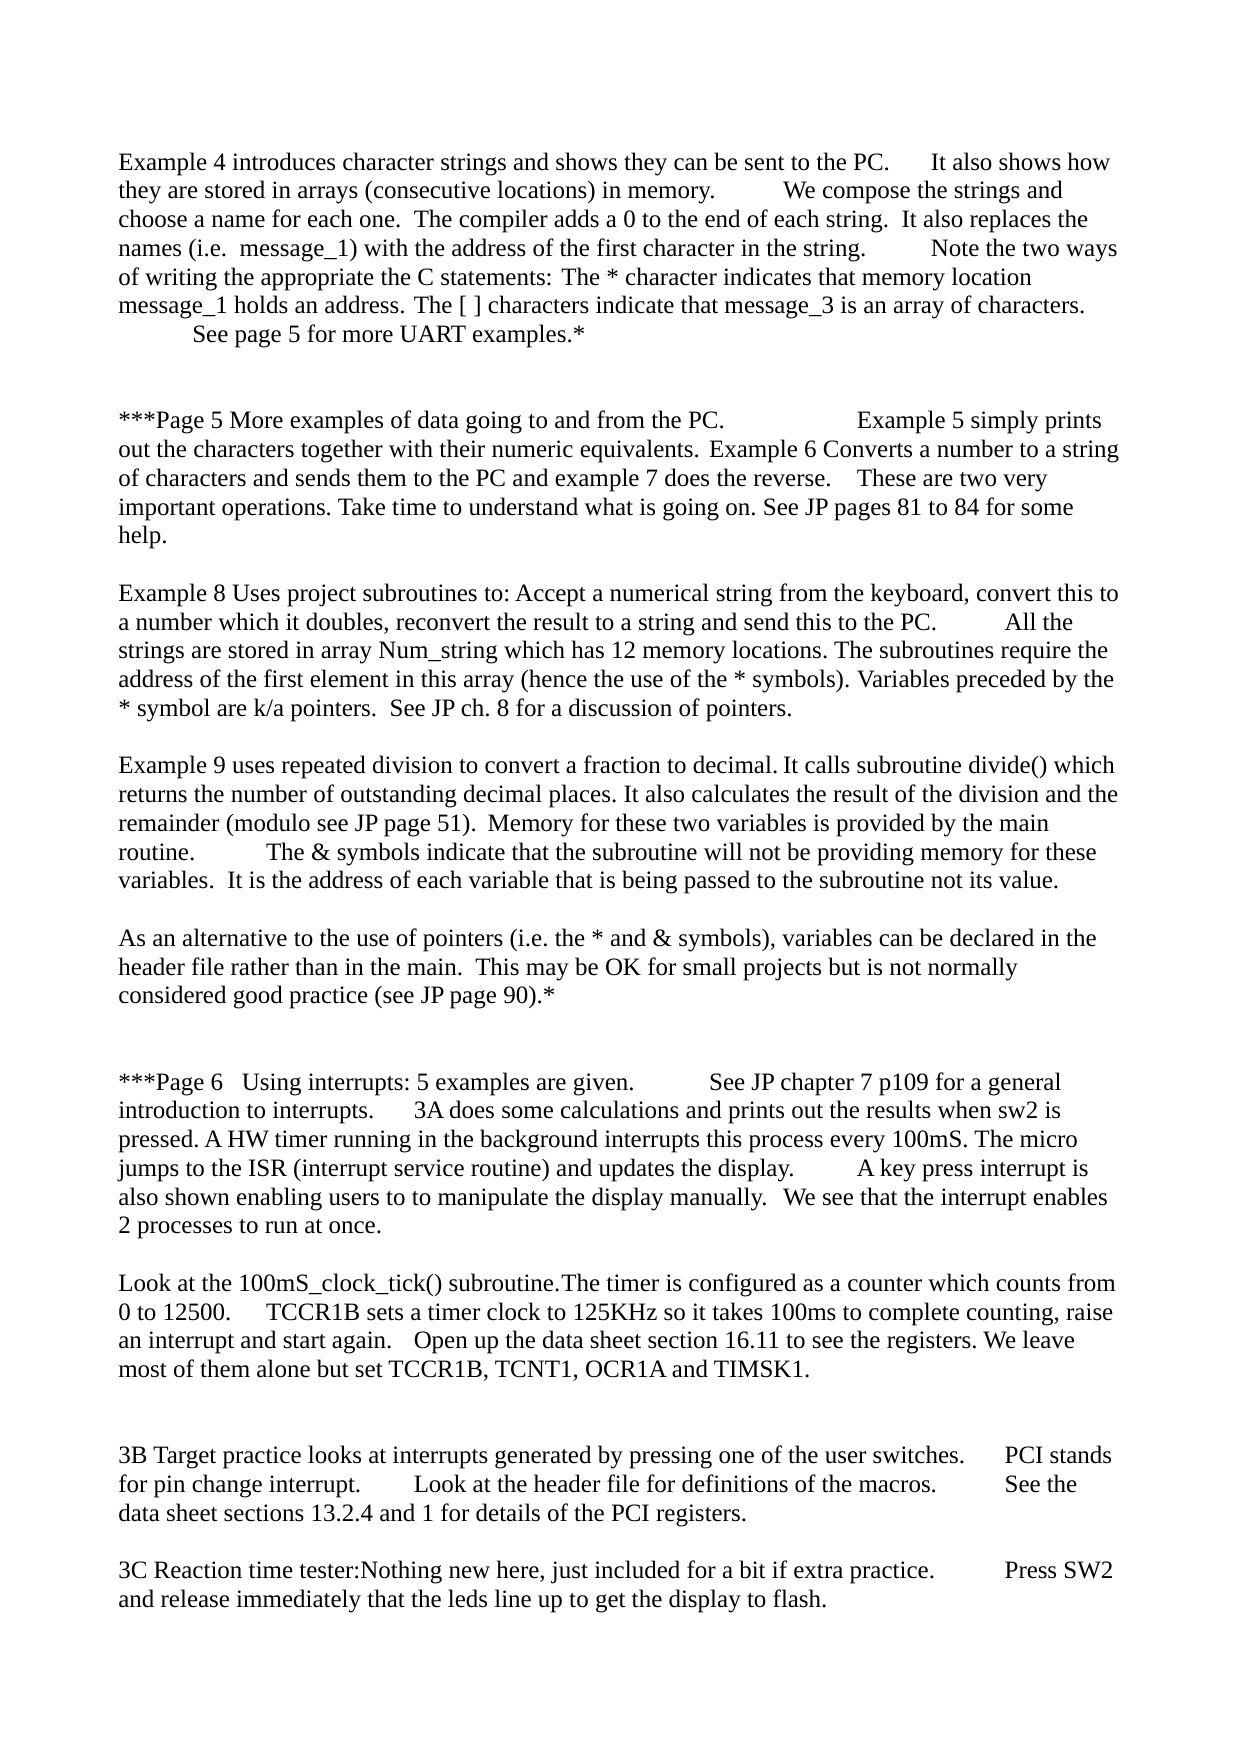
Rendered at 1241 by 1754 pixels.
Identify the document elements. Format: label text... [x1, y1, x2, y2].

text Example 4 introduces character strings and shows they can be sent to the PC. It also shows how they are stored in arrays (consecutive locations) in memory. We compose the strings and choose a name for each one. The compiler adds a 0 to the end of each string. It also replaces the names (i.e. message_1) with the address of the first character in the string. Note the two ways of writing the appropriate the C statements: The * character indicates that memory location message_1 holds an address. The [ ] characters indicate that message_3 is an array of characters. See page 5 for more UART examples.* [118, 147, 1122, 348]
text 3B Target practice looks at interrupts generated by pressing one of the user switches. PCI stands for pin change interrupt. Look at the header file for definitions of the macros. See the data sheet sections 13.2.4 and 1 for details of the PCI registers. [118, 1441, 1122, 1527]
text As an alternative to the use of pointers (i.e. the * and & symbols), variables can be declared in the header file rather than in the main. This may be OK for small projects but is not normally considered good practice (see JP page 90).* [118, 923, 1122, 1009]
text 3C Reaction time tester:Nothing new here, just included for a bit if extra practice. Press SW2 and release immediately that the leds line up to get the display to flash. [118, 1556, 1122, 1613]
text Look at the 100mS_clock_tick() subroutine. The timer is configured as a counter which counts from 0 to 12500. TCCR1B sets a timer clock to 125KHz so it takes 100ms to complete counting, raise an interrupt and start again. Open up the data sheet section 16.11 to see the registers. We leave most of them alone but set TCCR1B, TCNT1, OCR1A and TIMSK1. [118, 1268, 1122, 1383]
text Example 8 Uses project subroutines to: Accept a numerical string from the keyboard, convert this to a number which it doubles, reconvert the result to a string and send this to the PC. All the strings are stored in array Num_string which has 12 memory locations. The subroutines require the address of the first element in this array (hence the use of the * symbols). Variables preceded by the * symbol are k/a pointers. See JP ch. 8 for a discussion of pointers. [118, 578, 1122, 722]
text ***Page 5 More examples of data going to and from the PC. Example 5 simply prints out the characters together with their numeric equivalents. Example 6 Converts a number to a string of characters and sends them to the PC and example 7 does the reverse. These are two very important operations. Take time to understand what is going on. See JP pages 81 to 84 for some help. [118, 406, 1122, 549]
text Example 9 uses repeated division to convert a fraction to decimal. It calls subroutine divide() which returns the number of outstanding decimal places. It also calculates the result of the division and the remainder (modulo see JP page 51). Memory for these two variables is provided by the main routine. The & symbols indicate that the subroutine will not be providing memory for these variables. It is the address of each variable that is being passed to the subroutine not its value. [118, 751, 1122, 894]
text ***Page 6 Using interrupts: 5 examples are given. See JP chapter 7 p109 for a general introduction to interrupts. 3A does some calculations and prints out the results when sw2 is pressed. A HW timer running in the background interrupts this process every 100mS. The micro jumps to the ISR (interrupt service routine) and updates the display. A key press interrupt is also shown enabling users to to manipulate the display manually. We see that the interrupt enables 2 processes to run at once. [118, 1067, 1122, 1239]
